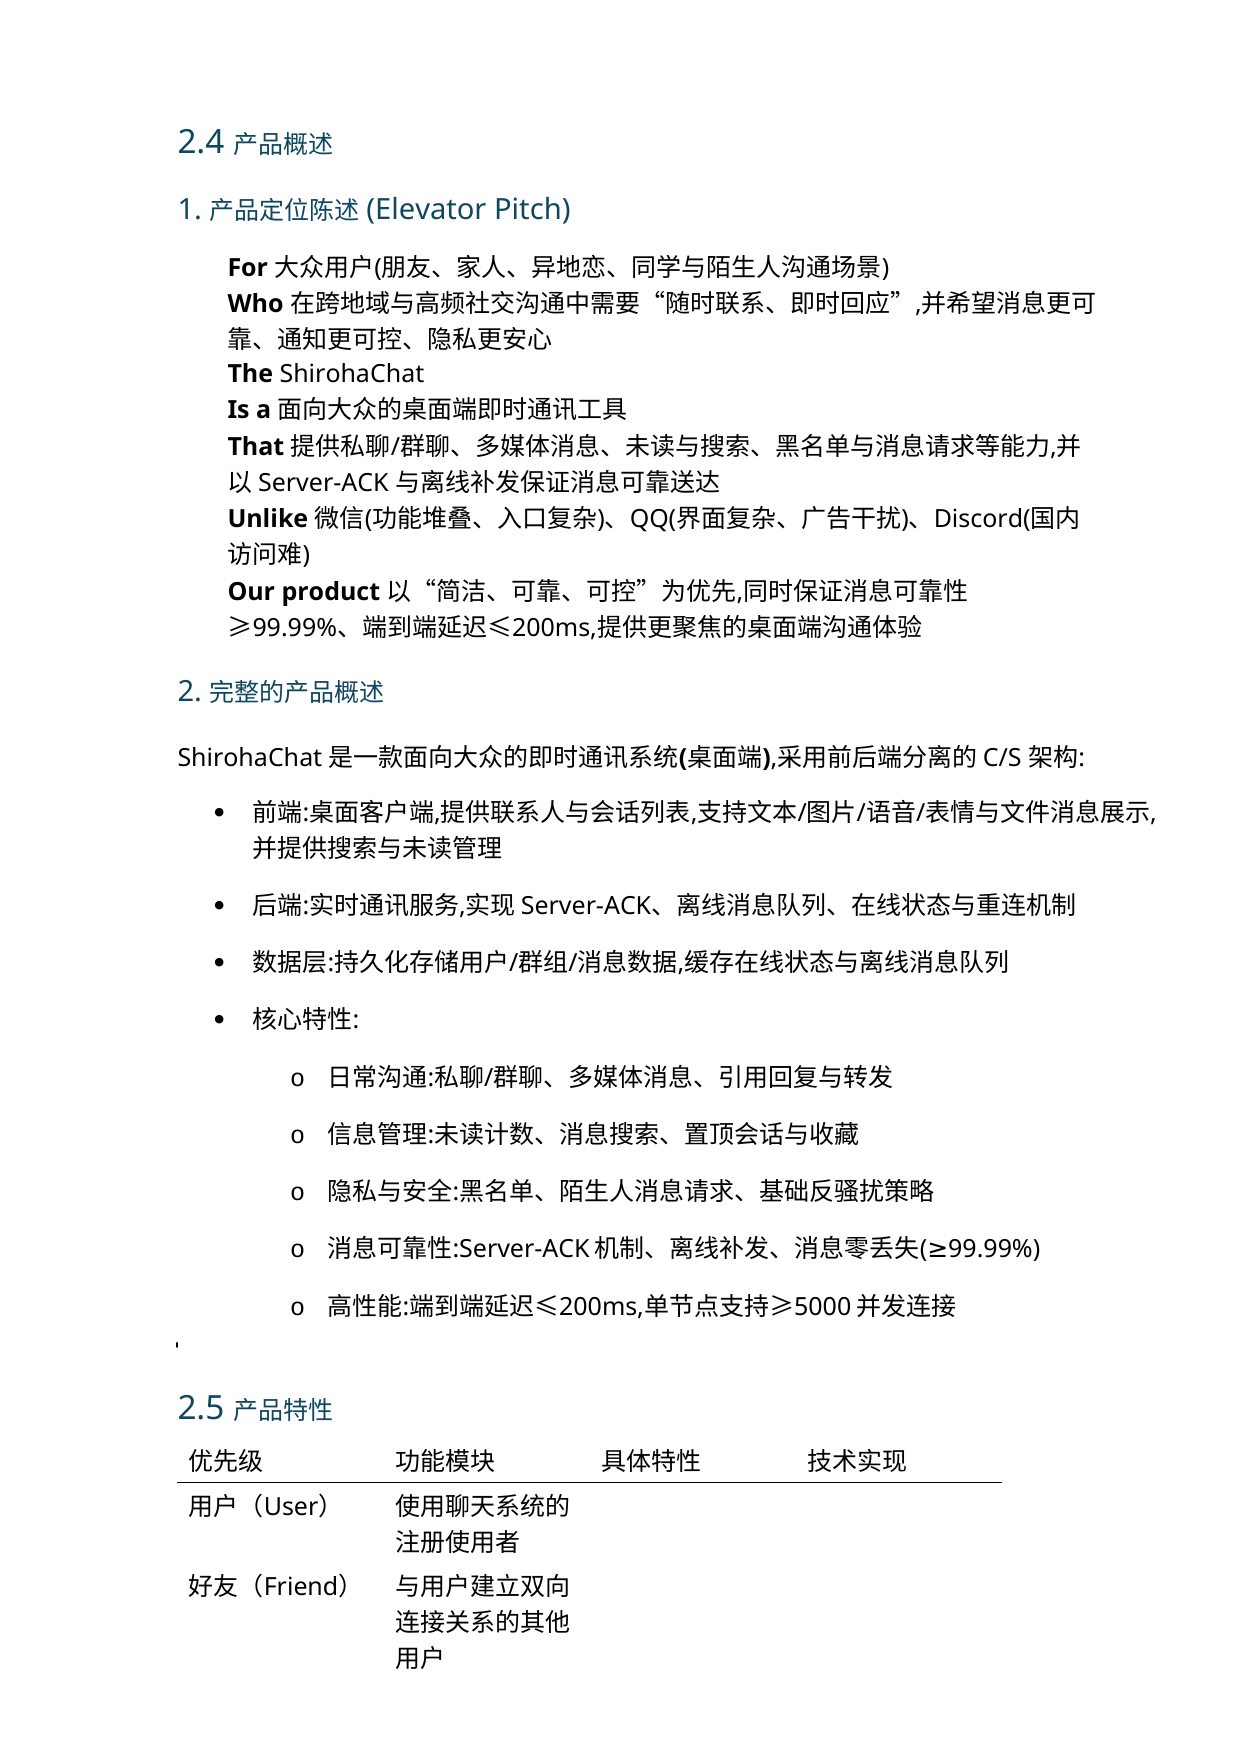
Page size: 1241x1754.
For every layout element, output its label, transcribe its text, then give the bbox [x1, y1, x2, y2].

list 数据层:持久化存储用户/群组/消息数据,缓存在线状态与离线消息队列 [215, 943, 1152, 979]
table_cell 与用户建立双向连接关系的其他用户 [384, 1563, 590, 1679]
table_header 功能模块 [384, 1438, 590, 1482]
list 隐私与安全:黑名单、陌生人消息请求、基础反骚扰策略 [290, 1172, 1152, 1208]
table_cell 用户（User） [177, 1483, 383, 1563]
text 2.4 产品概述 [177, 118, 1152, 163]
list 消息可靠性:Server-ACK机制、离线补发、消息零丢失(≥99.99%) [290, 1229, 1152, 1265]
table_header 技术实现 [796, 1438, 1002, 1482]
list 高性能:端到端延迟≤200ms,单节点支持≥5000并发连接 [290, 1286, 1152, 1323]
list 信息管理:未读计数、消息搜索、置顶会话与收藏 [290, 1114, 1152, 1151]
table_cell 好友（Friend） [177, 1563, 383, 1679]
text ShirohaChat 是一款面向大众的即时通讯系统(桌面端),采用前后端分离的 C/S 架构: [177, 737, 1152, 774]
table_cell 使用聊天系统的注册使用者 [384, 1483, 590, 1563]
text 1. 产品定位陈述 (Elevator Pitch) [177, 188, 1152, 228]
text 2.5 产品特性 [177, 1384, 1152, 1429]
table_header 具体特性 [590, 1438, 796, 1482]
list 后端:实时通讯服务,实现Server-ACK、离线消息队列、在线状态与重连机制 [215, 886, 1152, 922]
list 核心特性: [215, 1000, 1152, 1036]
text 2. 完整的产品概述 [177, 671, 1152, 710]
list 前端:桌面客户端,提供联系人与会话列表,支持文本/图片/语音/表情与文件消息展示,并提供搜索与未读管理 [215, 792, 1152, 865]
table_header 优先级 [177, 1438, 383, 1482]
list 日常沟通:私聊/群聊、多媒体消息、引用回复与转发 [290, 1057, 1152, 1093]
text For 大众用户(朋友、家人、异地恋、同学与陌生人沟通场景) Who 在跨地域与高频社交沟通中需要“随时联系、即时回应”,并希望消息更可靠、通知更可控、隐私更安心 The ShirohaChat Is a 面向大众的桌面端即时通讯工具 That 提供私聊/群聊、多媒体消息、未读与搜索、黑名单与消息请求等能力,并以 Server-ACK 与离线补发保证消息可靠送达 Unlike 微信(功能堆叠、入口复杂)、QQ(界面复杂、广告干扰)、Discord(国内访问难) Our product 以“简洁、可靠、可控”为优先,同时保证消息可靠性≥99.99%、端到端延迟≤200ms,提供更聚焦的桌面端沟通体验 [227, 247, 1102, 643]
